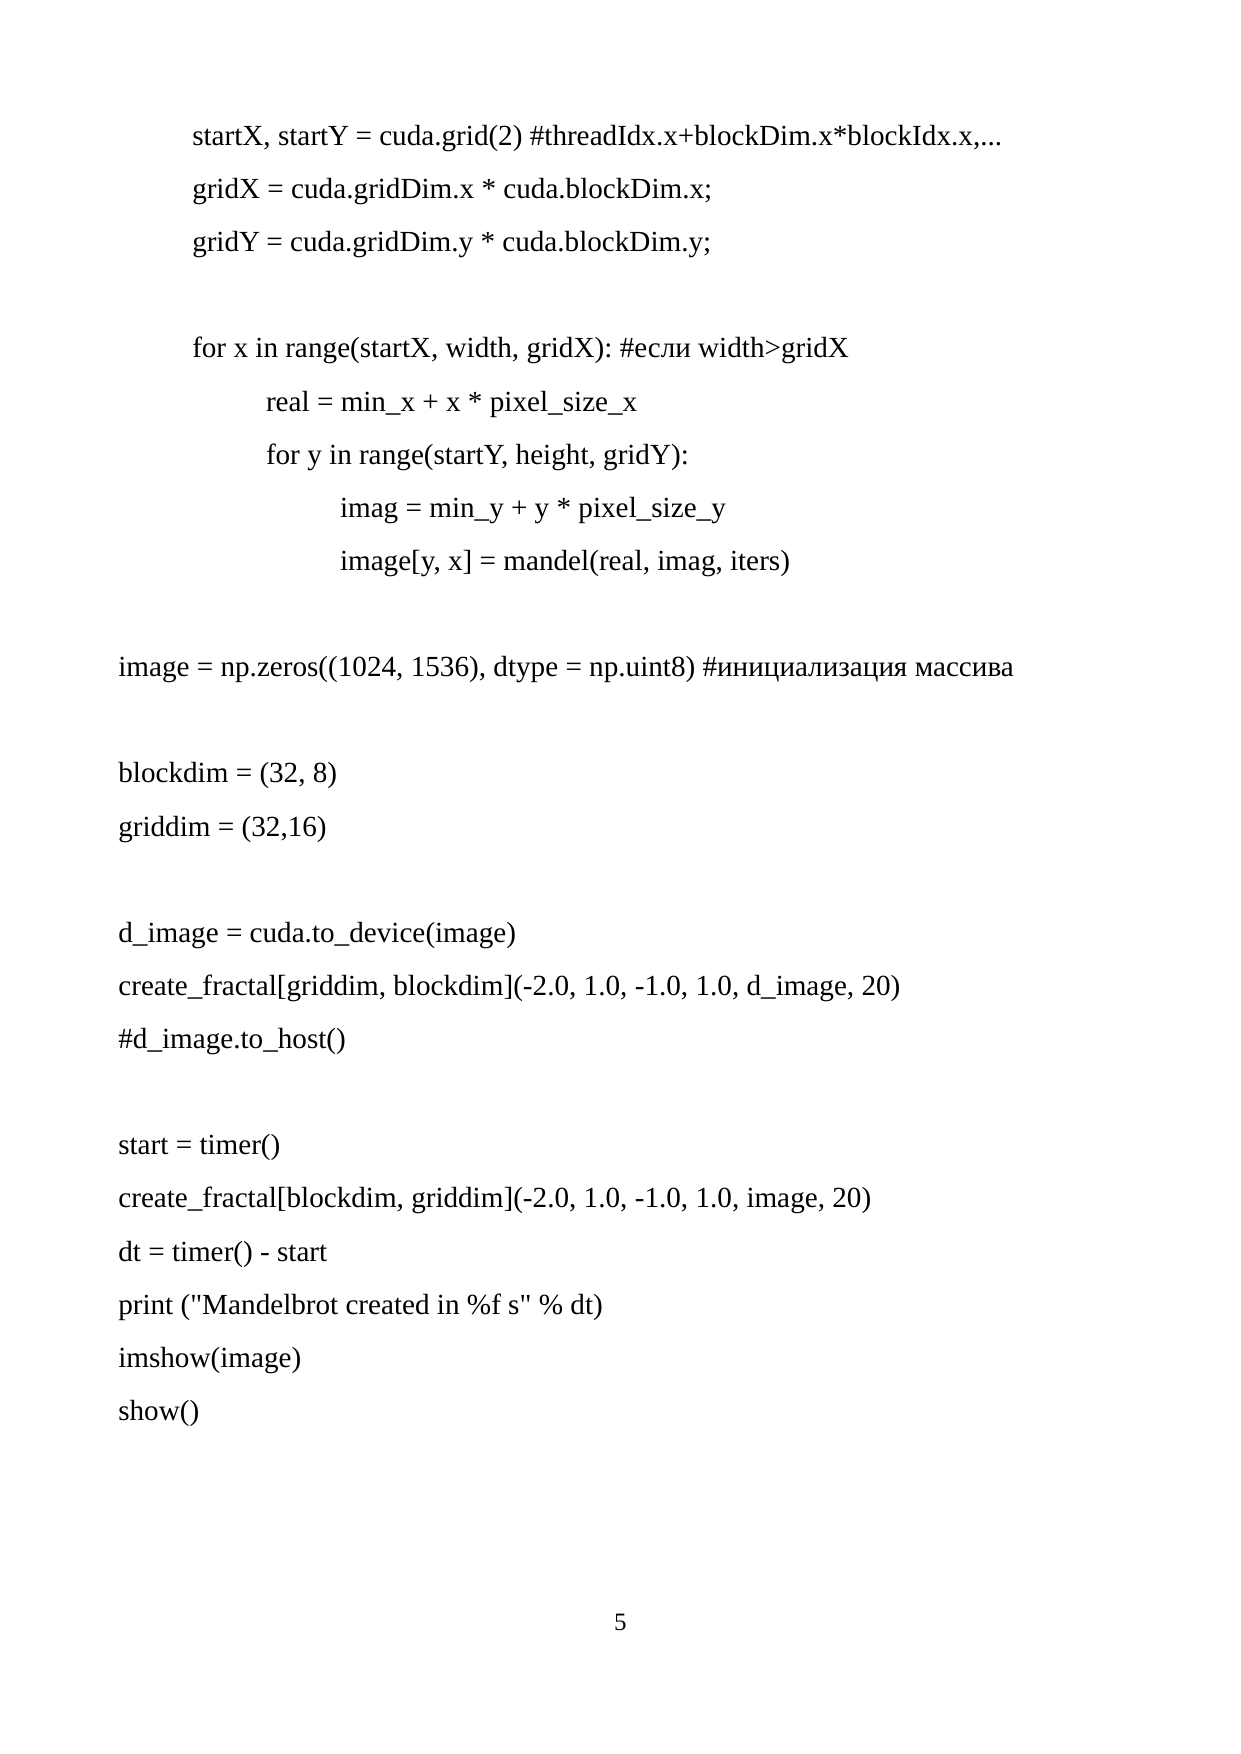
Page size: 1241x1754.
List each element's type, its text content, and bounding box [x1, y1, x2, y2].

text for x in range(startX, width, gridX): #если width>gridX [118, 331, 1122, 364]
text d_image = cuda.to_device(image) [118, 915, 1122, 948]
text #d_image.to_host() [118, 1021, 1122, 1055]
text image = np.zeros((1024, 1536), dtype = np.uint8) #инициализация массива [118, 649, 1122, 683]
text real = min_x + x * pixel_size_x [118, 384, 1122, 417]
text imag = min_y + y * pixel_size_y [118, 490, 1122, 523]
text create_fractal[griddim, blockdim](-2.0, 1.0, -1.0, 1.0, d_image, 20) [118, 968, 1122, 1002]
text imshow(image) [118, 1340, 1122, 1373]
text gridX = cuda.gridDim.x * cuda.blockDim.x; [118, 171, 1122, 205]
text dt = timer() - start [118, 1234, 1122, 1267]
text startX, startY = cuda.grid(2) #threadIdx.x+blockDim.x*blockIdx.x,... [118, 118, 1122, 152]
text image[y, x] = mandel(real, imag, iters) [118, 543, 1122, 577]
text create_fractal[blockdim, griddim](-2.0, 1.0, -1.0, 1.0, image, 20) [118, 1181, 1122, 1214]
text gridY = cuda.gridDim.y * cuda.blockDim.y; [118, 224, 1122, 258]
text show() [118, 1393, 1122, 1427]
text griddim = (32,16) [118, 809, 1122, 842]
text for y in range(startY, height, gridY): [118, 437, 1122, 470]
text blockdim = (32, 8) [118, 756, 1122, 789]
text start = timer() [118, 1127, 1122, 1161]
text print ("Mandelbrot created in %f s" % dt) [118, 1287, 1122, 1320]
